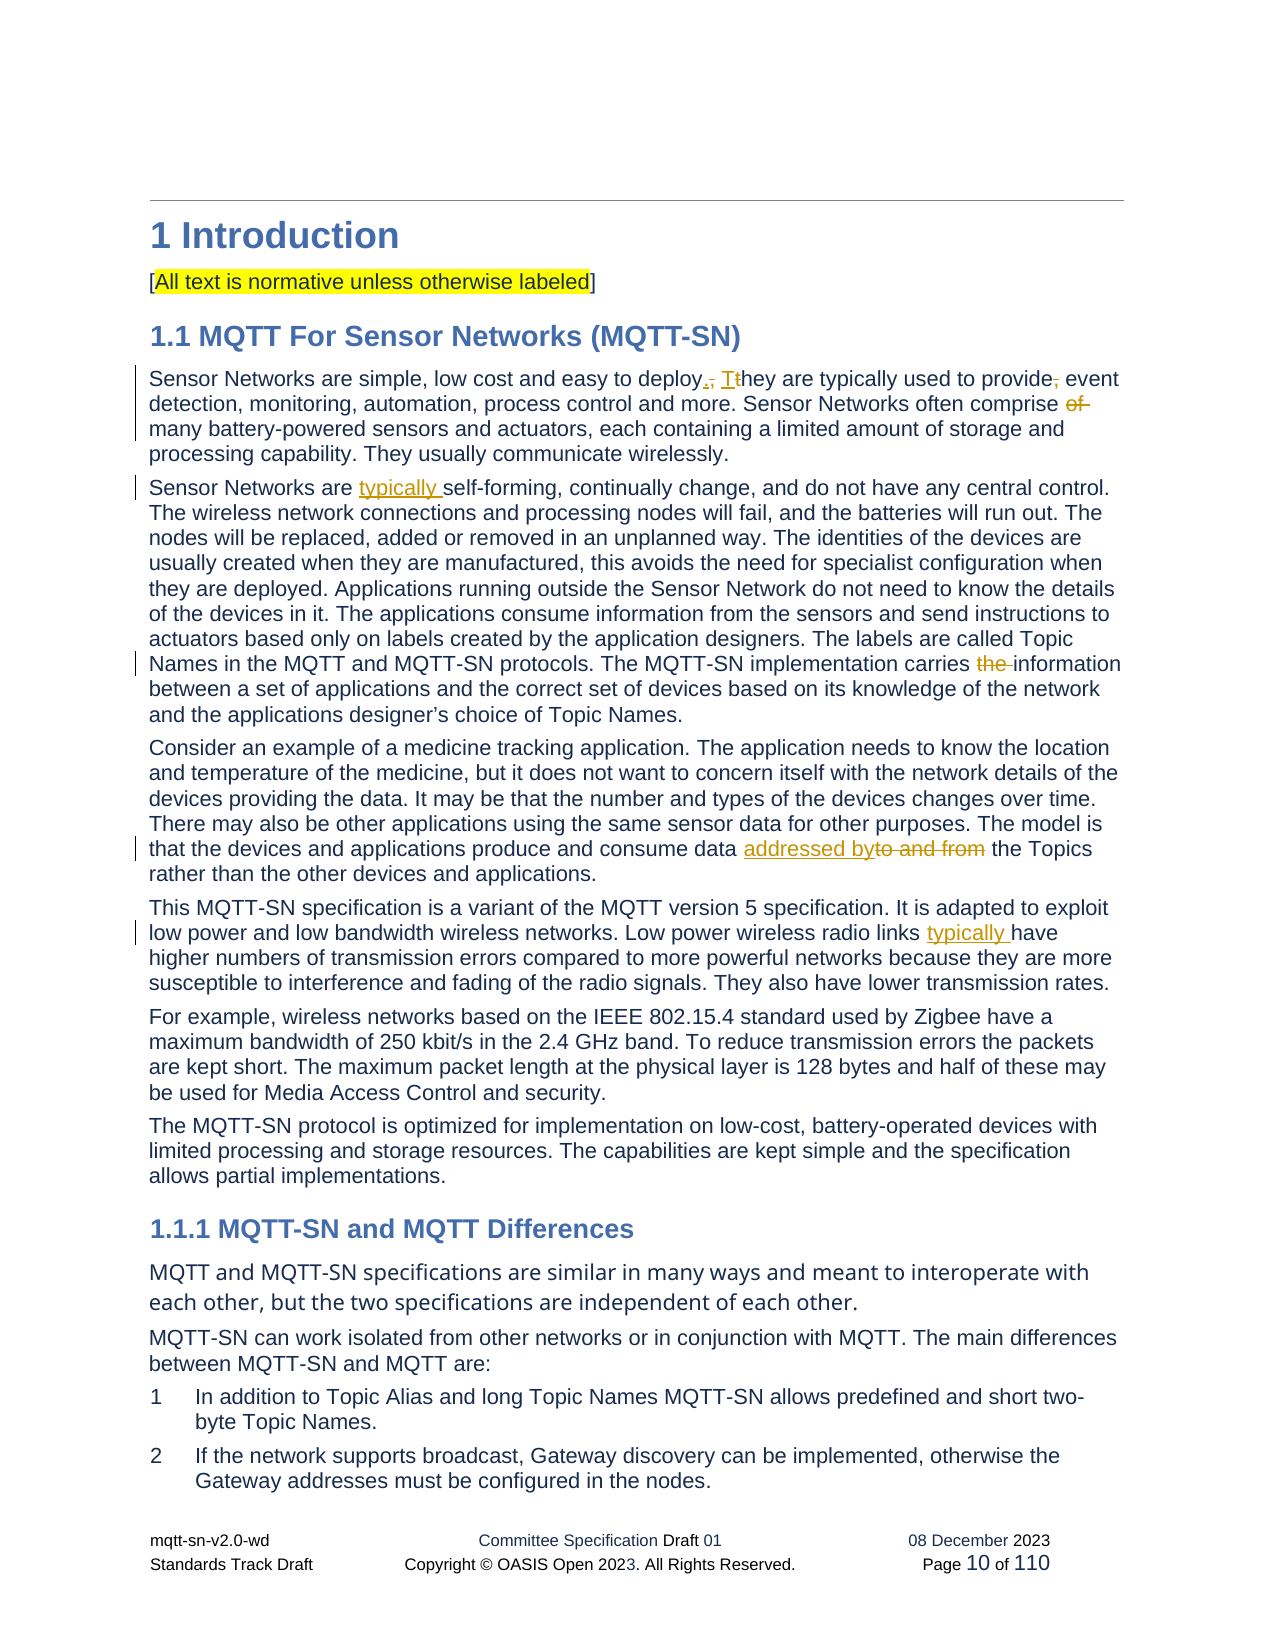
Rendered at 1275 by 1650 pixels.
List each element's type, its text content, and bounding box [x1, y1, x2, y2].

text Consider an example of a medicine tracking application. The application needs to know the location and temperature of the medicine, but it does not want to concern itself with the network details of the devices providing the data. It may be that the number and types of the devices changes over time. There may also be other applications using the same sensor data for other purposes. The model is that the devices and applications produce and consume data addressed by the Topics rather than the other devices and applications. [148, 735, 1124, 886]
text MQTT-SN can work isolated from other networks or in conjunction with MQTT. The main differences between MQTT-SN and MQTT are: [148, 1325, 1124, 1376]
text [All text is normative unless otherwise labeled] [596, 269, 1124, 294]
text For example, wireless networks based on the IEEE 802.15.4 standard used by Zigbee have a maximum bandwidth of 250 kbit/s in the 2.4 GHz band. To reduce transmission errors the packets are kept short. The maximum packet length at the physical layer is 128 bytes and half of these may be used for Media Access Control and security. [148, 1004, 1124, 1104]
subtitle 1 Introduction [150, 201, 1124, 257]
list If the network supports broadcast, Gateway discovery can be implemented, otherwise the Gateway addresses must be configured in the nodes. [150, 1443, 1124, 1493]
text MQTT and MQTT-SN specifications are similar in many ways and meant to interoperate with each other, but the two specifications are independent of each other. [148, 1257, 1124, 1317]
text This MQTT-SN specification is a variant of the MQTT version 5 specification. It is adapted to exploit low power and low bandwidth wireless networks. Low power wireless radio links typically have higher numbers of transmission errors compared to more powerful networks because they are more susceptible to interference and fading of the radio signals. They also have lower transmission rates. [148, 894, 1124, 995]
text Sensor Networks are simple, low cost and easy to deploy. They are typically used to provide event detection, monitoring, automation, process control and more. Sensor Networks often comprise many battery-powered sensors and actuators, each containing a limited amount of storage and processing capability. They usually communicate wirelessly. [148, 365, 1124, 466]
list In addition to Topic Alias and long Topic Names MQTT-SN allows predefined and short two-byte Topic Names. [150, 1384, 1124, 1434]
subtitle 1.1 MQTT For Sensor Networks (MQTT-SN) [150, 319, 1124, 353]
text The MQTT-SN protocol is optimized for implementation on low-cost, battery-operated devices with limited processing and storage resources. The capabilities are kept simple and the specification allows partial implementations. [148, 1113, 1124, 1188]
subtitle 1.1.1 MQTT-SN and MQTT Differences [150, 1213, 1124, 1245]
text Sensor Networks are typically self-forming, continually change, and do not have any central control. The wireless network connections and processing nodes will fail, and the batteries will run out. The nodes will be replaced, added or removed in an unplanned way. The identities of the devices are usually created when they are manufactured, this avoids the need for specialist configuration when they are deployed. Applications running outside the Sensor Network do not need to know the details of the devices in it. The applications consume information from the sensors and send instructions to actuators based only on labels created by the application designers. The labels are called Topic Names in the MQTT and MQTT-SN protocols. The MQTT-SN implementation carries information between a set of applications and the correct set of devices based on its knowledge of the network and the applications designer’s choice of Topic Names. [148, 474, 1124, 727]
text [All text is normative unless otherwise labeled] [148, 269, 590, 294]
